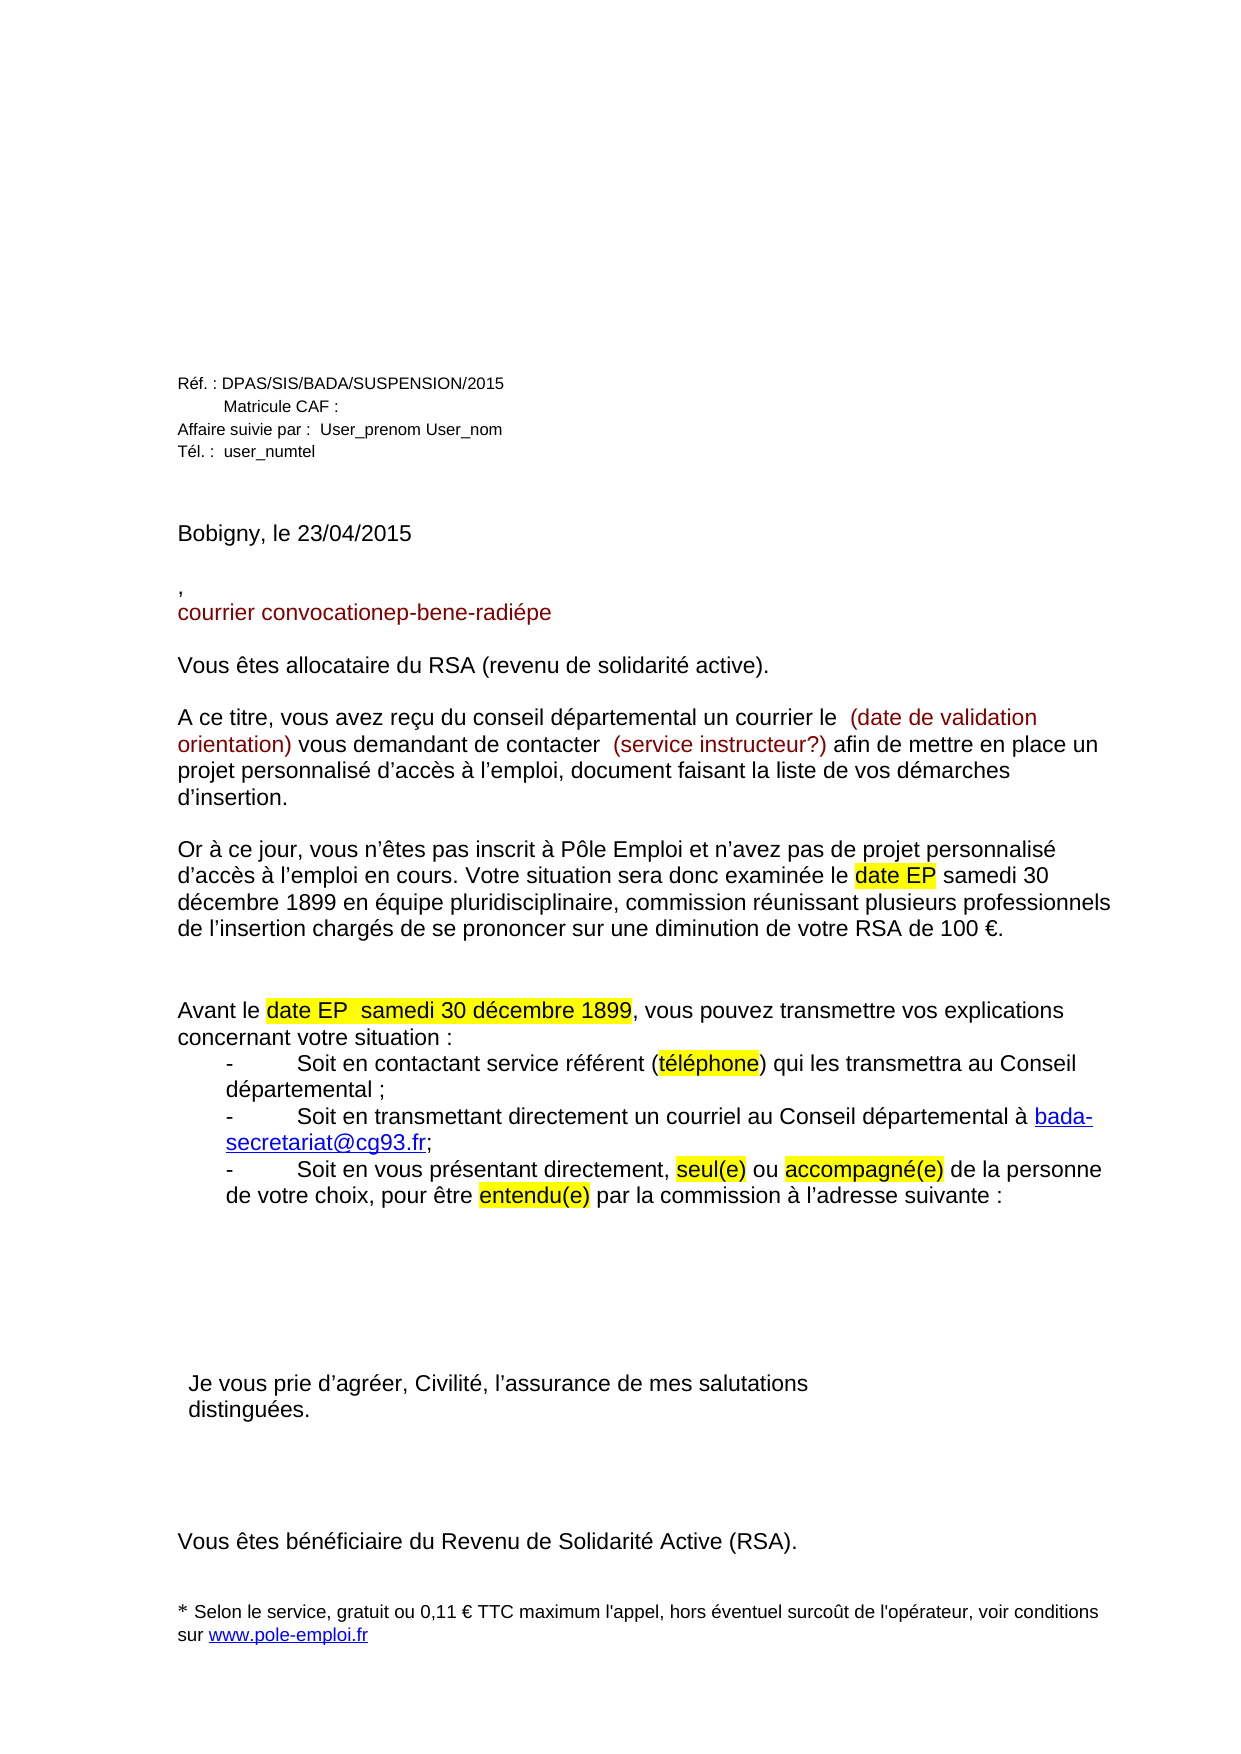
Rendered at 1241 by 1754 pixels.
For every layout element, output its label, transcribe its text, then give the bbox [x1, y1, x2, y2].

text Vous êtes allocataire du RSA (revenu de solidarité active). [177, 652, 1122, 678]
table_cell Réf. : DPAS/SIS/BADA/SUSPENSION/2015 Matricule CAF : Affaire suivie par : user_prenom user_nom Tél. : user_numtel Bobigny, le 23/04/2015 [177, 371, 649, 546]
text , [177, 573, 1122, 599]
table_cell [650, 271, 1122, 371]
text Vous êtes bénéficiaire du Revenu de Solidarité Active (RSA). [177, 1528, 1122, 1554]
table_cell [650, 371, 1122, 546]
text Or à ce jour, vous n’êtes pas inscrit à Pôle Emploi et n’avez pas de projet personnalisé d’accès à l’emploi en cours. Votre situation sera donc examinée le date EP samedi 30 décembre 1899 en équipe pluridisciplinaire, commission réunissant plusieurs professionnels de l’insertion chargés de se prononcer sur une diminution de votre RSA de 100 €. [177, 836, 1116, 942]
text - Soit en transmettant directement un courriel au Conseil départemental à bada-secretariat@cg93.fr; [226, 1103, 1116, 1156]
text - Soit en contactant service référent (téléphone) qui les transmettra au Conseil départemental ; [226, 1050, 1116, 1103]
table_header [650, 233, 1122, 271]
text - Soit en vous présentant directement, seul(e) ou accompagné(e) de la personne de votre choix, pour être entendu(e) par la commission à l’adresse suivante : [226, 1156, 1116, 1208]
text courrier convocationep-bene-radiépe [177, 599, 1122, 625]
text Avant le date EP samedi 30 décembre 1899, vous pouvez transmettre vos explications concernant votre situation : [177, 997, 1116, 1050]
text Je vous prie d’agréer, Civilité, l’assurance de mes salutations distinguées. [188, 1369, 937, 1422]
text A ce titre, vous avez reçu du conseil départemental un courrier le (date de validation orientation) vous demandant de contacter (service instructeur?) afin de mettre en place un projet personnalisé d’accès à l’emploi, document faisant la liste de vos démarches d’insertion. [177, 704, 1116, 810]
table_cell [177, 271, 649, 371]
table_header [177, 233, 649, 271]
